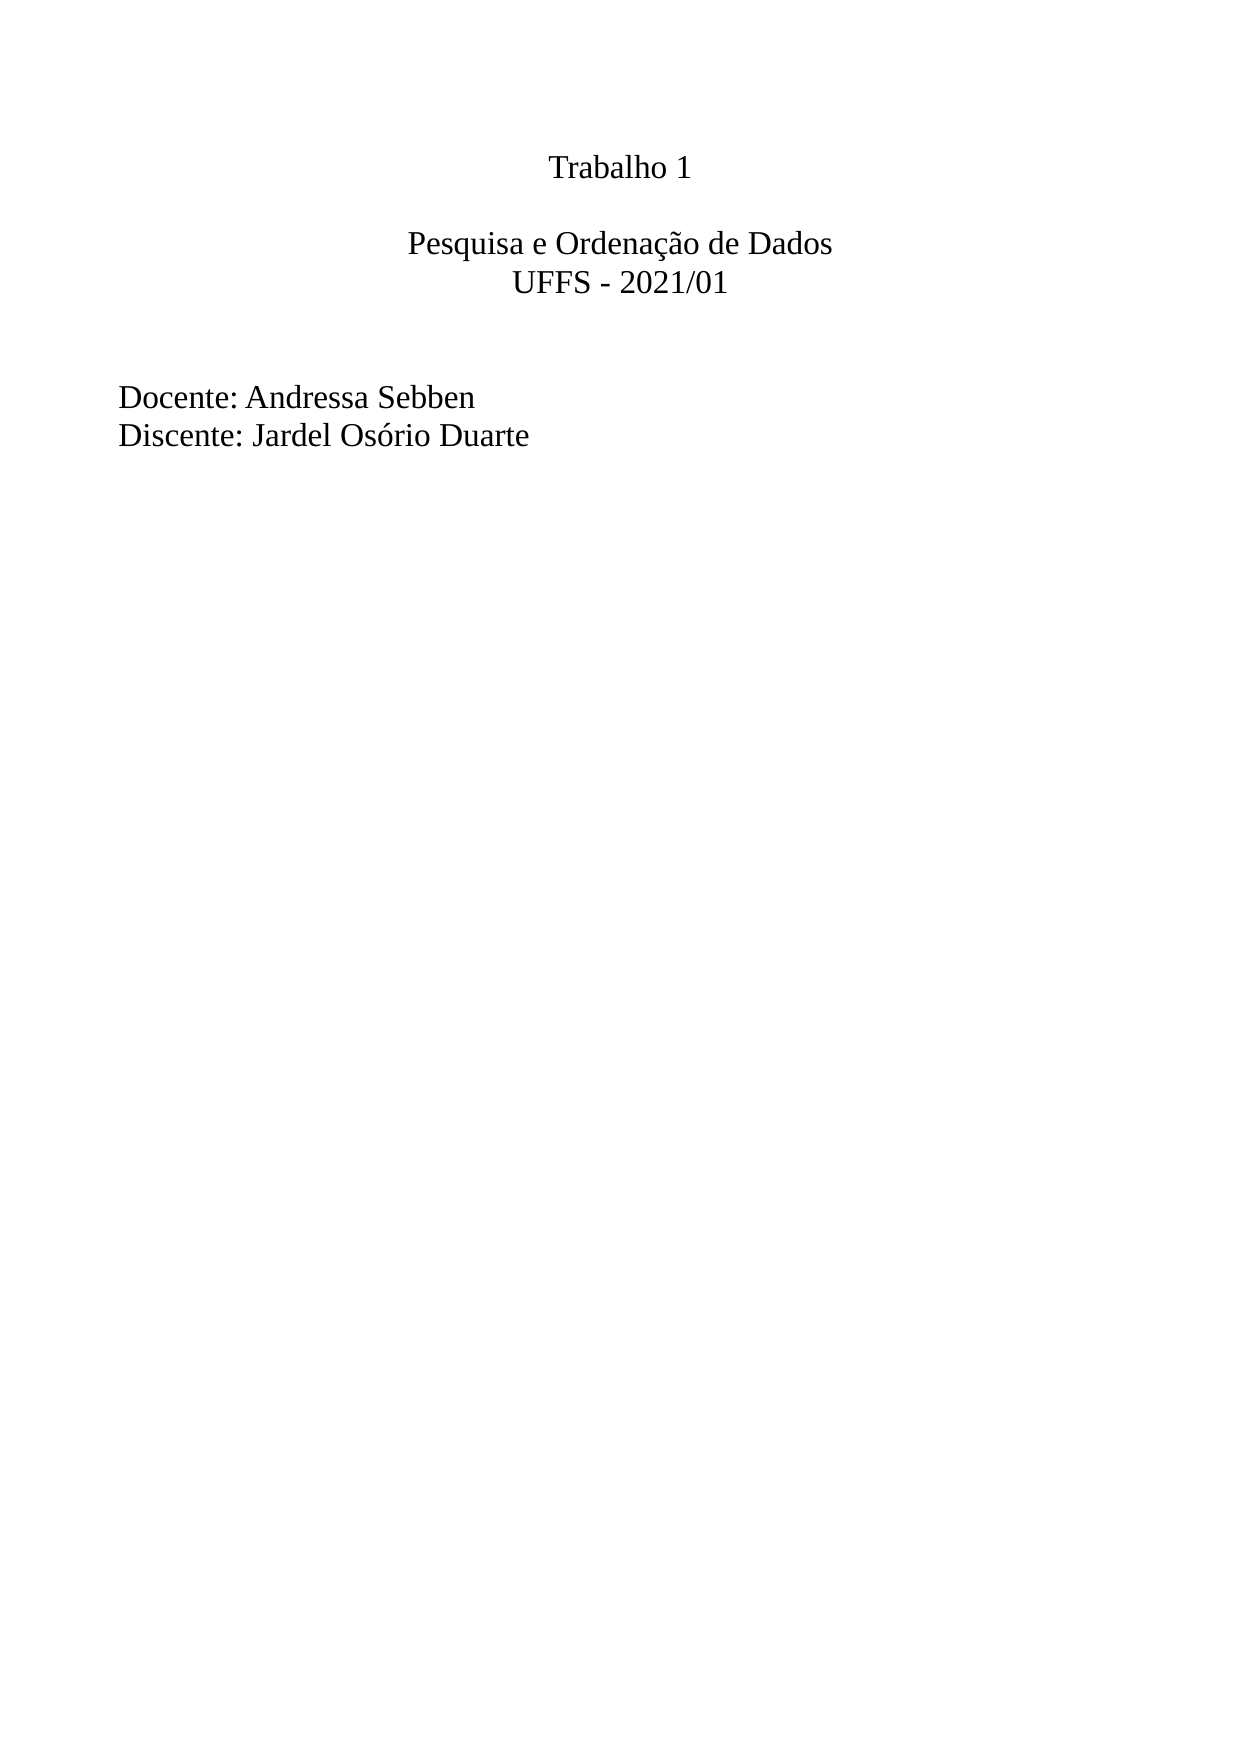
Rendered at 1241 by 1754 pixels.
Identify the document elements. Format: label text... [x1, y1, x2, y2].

text Trabalho 1 [118, 147, 1122, 185]
text Pesquisa e Ordenação de Dados [118, 223, 1122, 262]
text UFFS - 2021/01 [118, 262, 1122, 300]
text Docente: Andressa Sebben [118, 377, 1122, 415]
text Discente: Jardel Osório Duarte [118, 415, 1122, 453]
